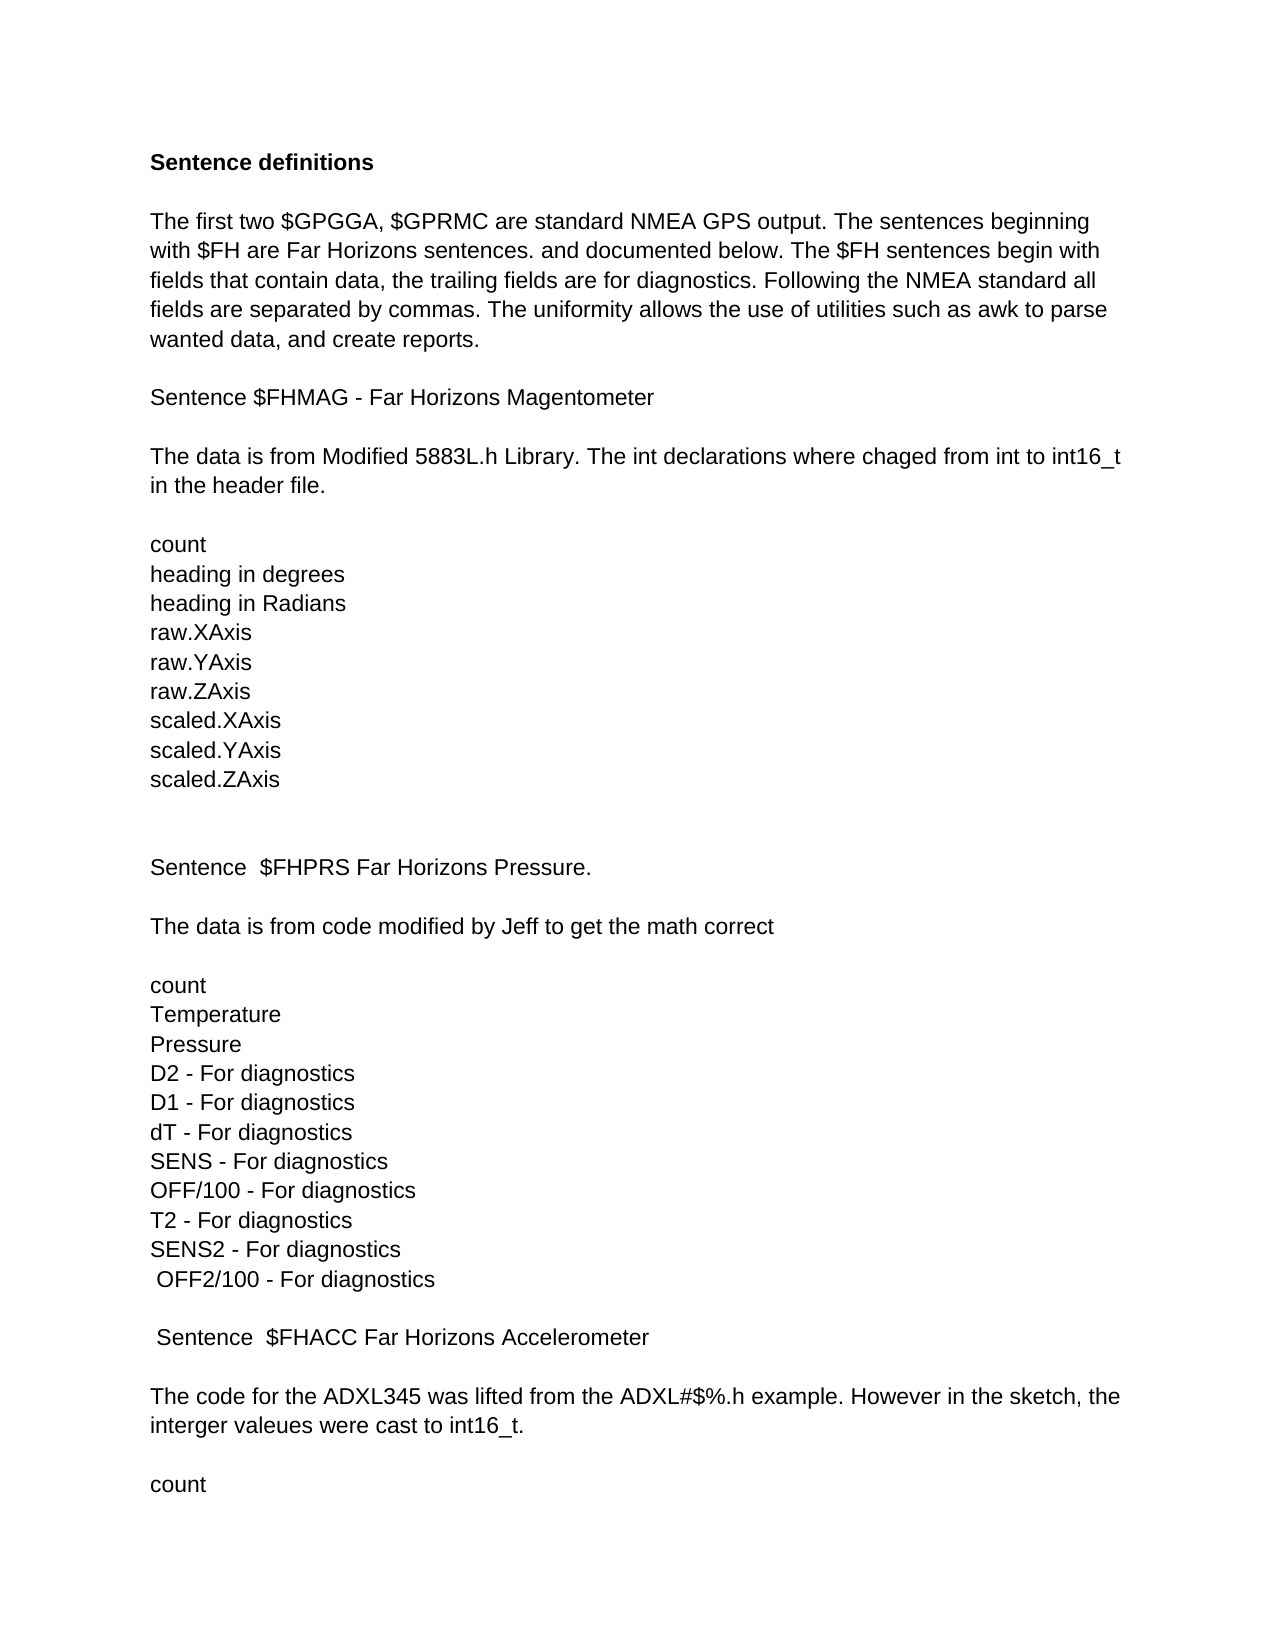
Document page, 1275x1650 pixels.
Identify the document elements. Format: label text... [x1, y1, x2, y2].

text OFF/100 - For diagnostics [150, 1178, 1125, 1204]
text Sentence $FHACC Far Horizons Accelerometer [150, 1325, 1125, 1351]
text SENS2 - For diagnostics [150, 1237, 1125, 1262]
text count [150, 972, 1125, 998]
text D1 - For diagnostics [150, 1090, 1125, 1116]
text count [150, 1472, 1125, 1497]
text The data is from Modified 5883L.h Library. The int declarations where chaged from int to int16_t in the header file. [150, 444, 1125, 499]
text Sentence definitions [150, 150, 1125, 176]
text The first two $GPGGA, $GPRMC are standard NMEA GPS output. The sentences beginning with $FH are Far Horizons sentences. and documented below. The $FH sentences begin with fields that contain data, the trailing fields are for diagnostics. Following the NMEA standard all fields are separated by commas. The uniformity allows the use of utilities such as awk to parse wanted data, and create reports. [150, 209, 1125, 352]
text heading in degrees [150, 561, 1125, 587]
text heading in Radians [150, 591, 1125, 616]
text raw.XAxis [150, 620, 1125, 646]
text scaled.XAxis [150, 708, 1125, 734]
text OFF2/100 - For diagnostics [150, 1266, 1125, 1292]
text Sentence $FHPRS Far Horizons Pressure. [150, 855, 1125, 881]
text Sentence $FHMAG - Far Horizons Magentometer [150, 385, 1125, 411]
text dT - For diagnostics [150, 1119, 1125, 1145]
text scaled.ZAxis [150, 767, 1125, 792]
text Pressure [150, 1031, 1125, 1057]
text scaled.YAxis [150, 737, 1125, 763]
text Temperature [150, 1002, 1125, 1027]
text SENS - For diagnostics [150, 1149, 1125, 1174]
text D2 - For diagnostics [150, 1061, 1125, 1086]
text The code for the ADXL345 was lifted from the ADXL#$%.h example. However in the sketch, the interger valeues were cast to int16_t. [150, 1384, 1125, 1439]
text raw.YAxis [150, 649, 1125, 675]
text count [150, 532, 1125, 557]
text raw.ZAxis [150, 679, 1125, 704]
text T2 - For diagnostics [150, 1207, 1125, 1233]
text The data is from code modified by Jeff to get the math correct [150, 914, 1125, 939]
